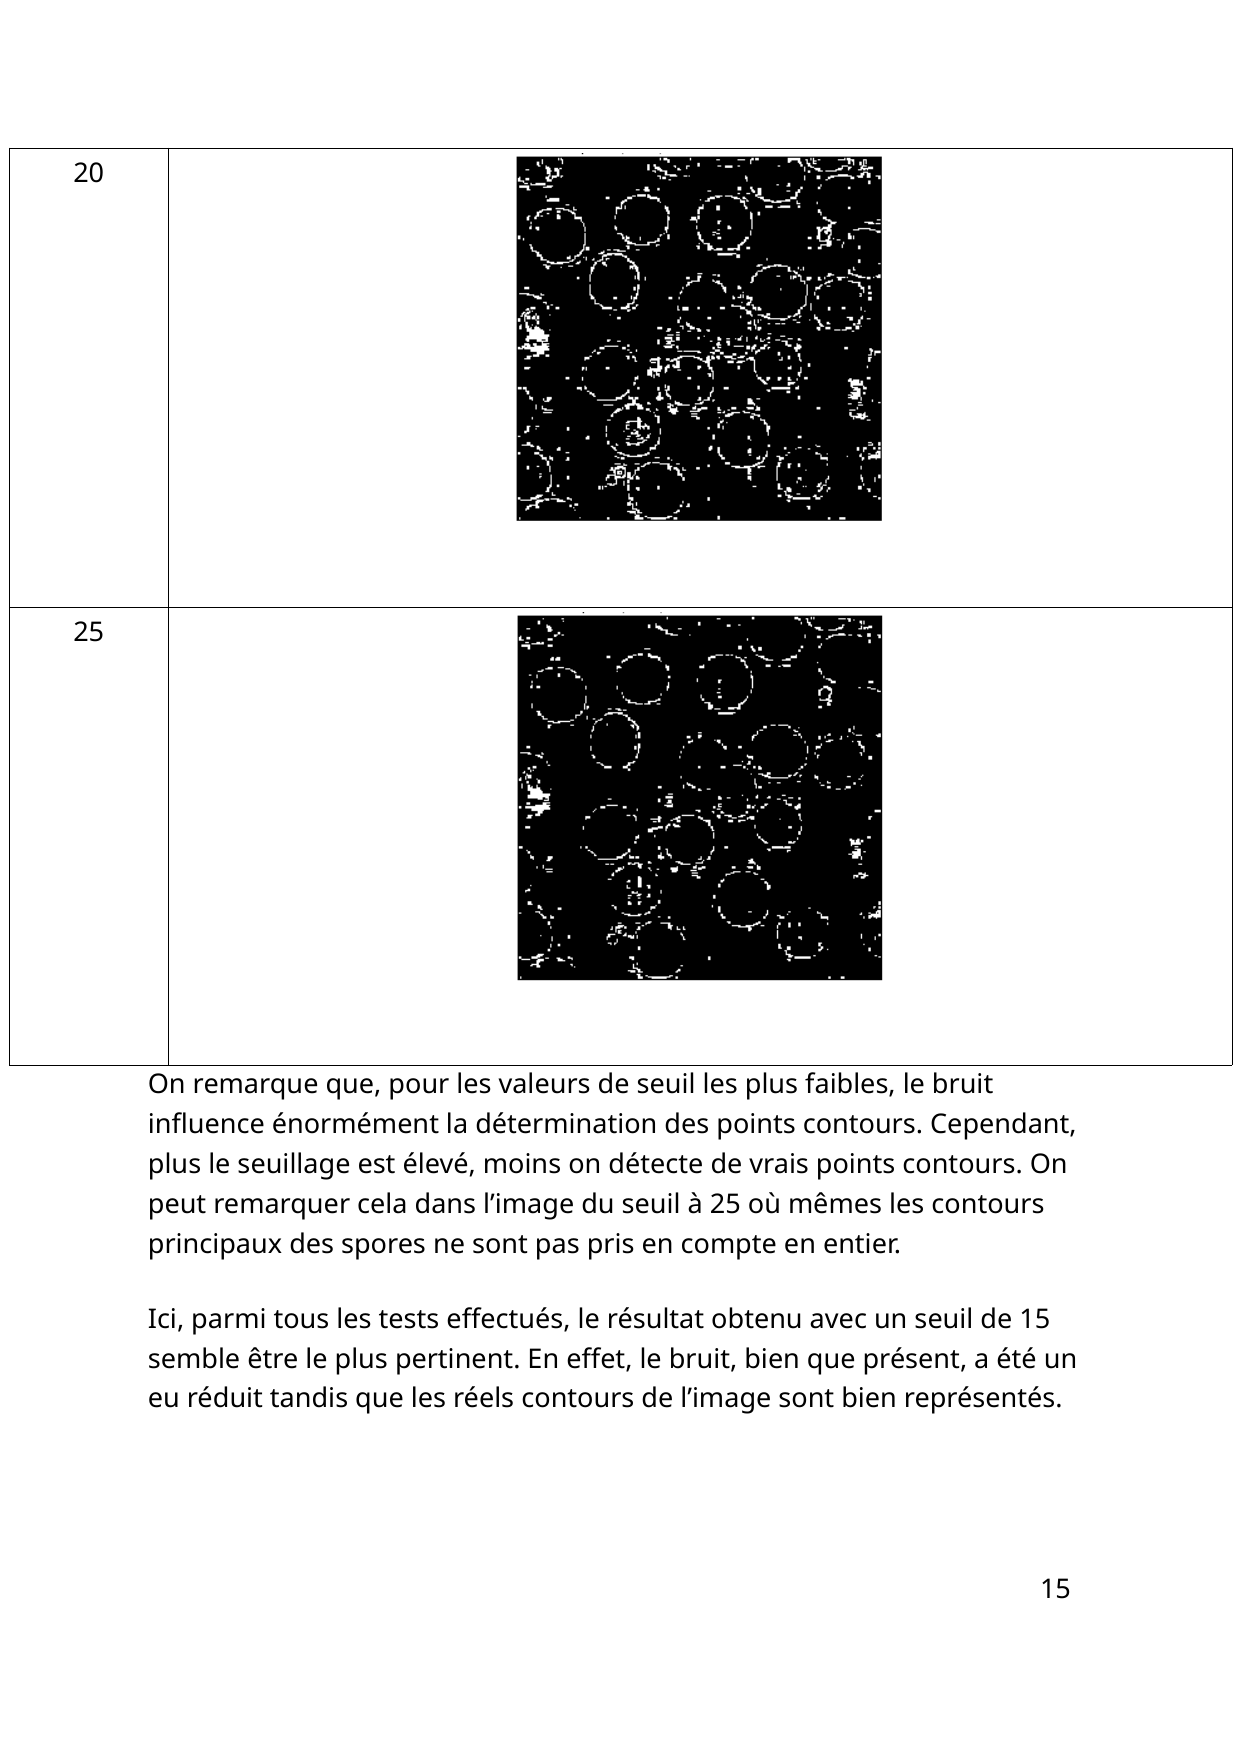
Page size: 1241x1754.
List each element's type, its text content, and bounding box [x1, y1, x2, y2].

table_cell [169, 608, 1232, 1065]
text Ici, parmi tous les tests effectués, le résultat obtenu avec un seuil de 15 semble être le plus pertinent. En effet, le bruit, bien que présent, a été un eu réduit tandis que les réels contours de l’image sont bien représentés. [148, 1299, 1093, 1416]
picture [514, 612, 886, 984]
text On remarque que, pour les valeurs de seuil les plus faibles, le bruit influence énormément la détermination des points contours. Cependant, plus le seuillage est élevé, moins on détecte de vrais points contours. On peut remarquer cela dans l’image du seuil à 25 où mêmes les contours principaux des spores ne sont pas pris en compte en entier. [148, 1066, 1093, 1261]
picture [513, 153, 887, 526]
table_cell 25 [10, 608, 168, 1065]
table_cell 20 [10, 149, 168, 607]
table_cell [169, 149, 1232, 607]
